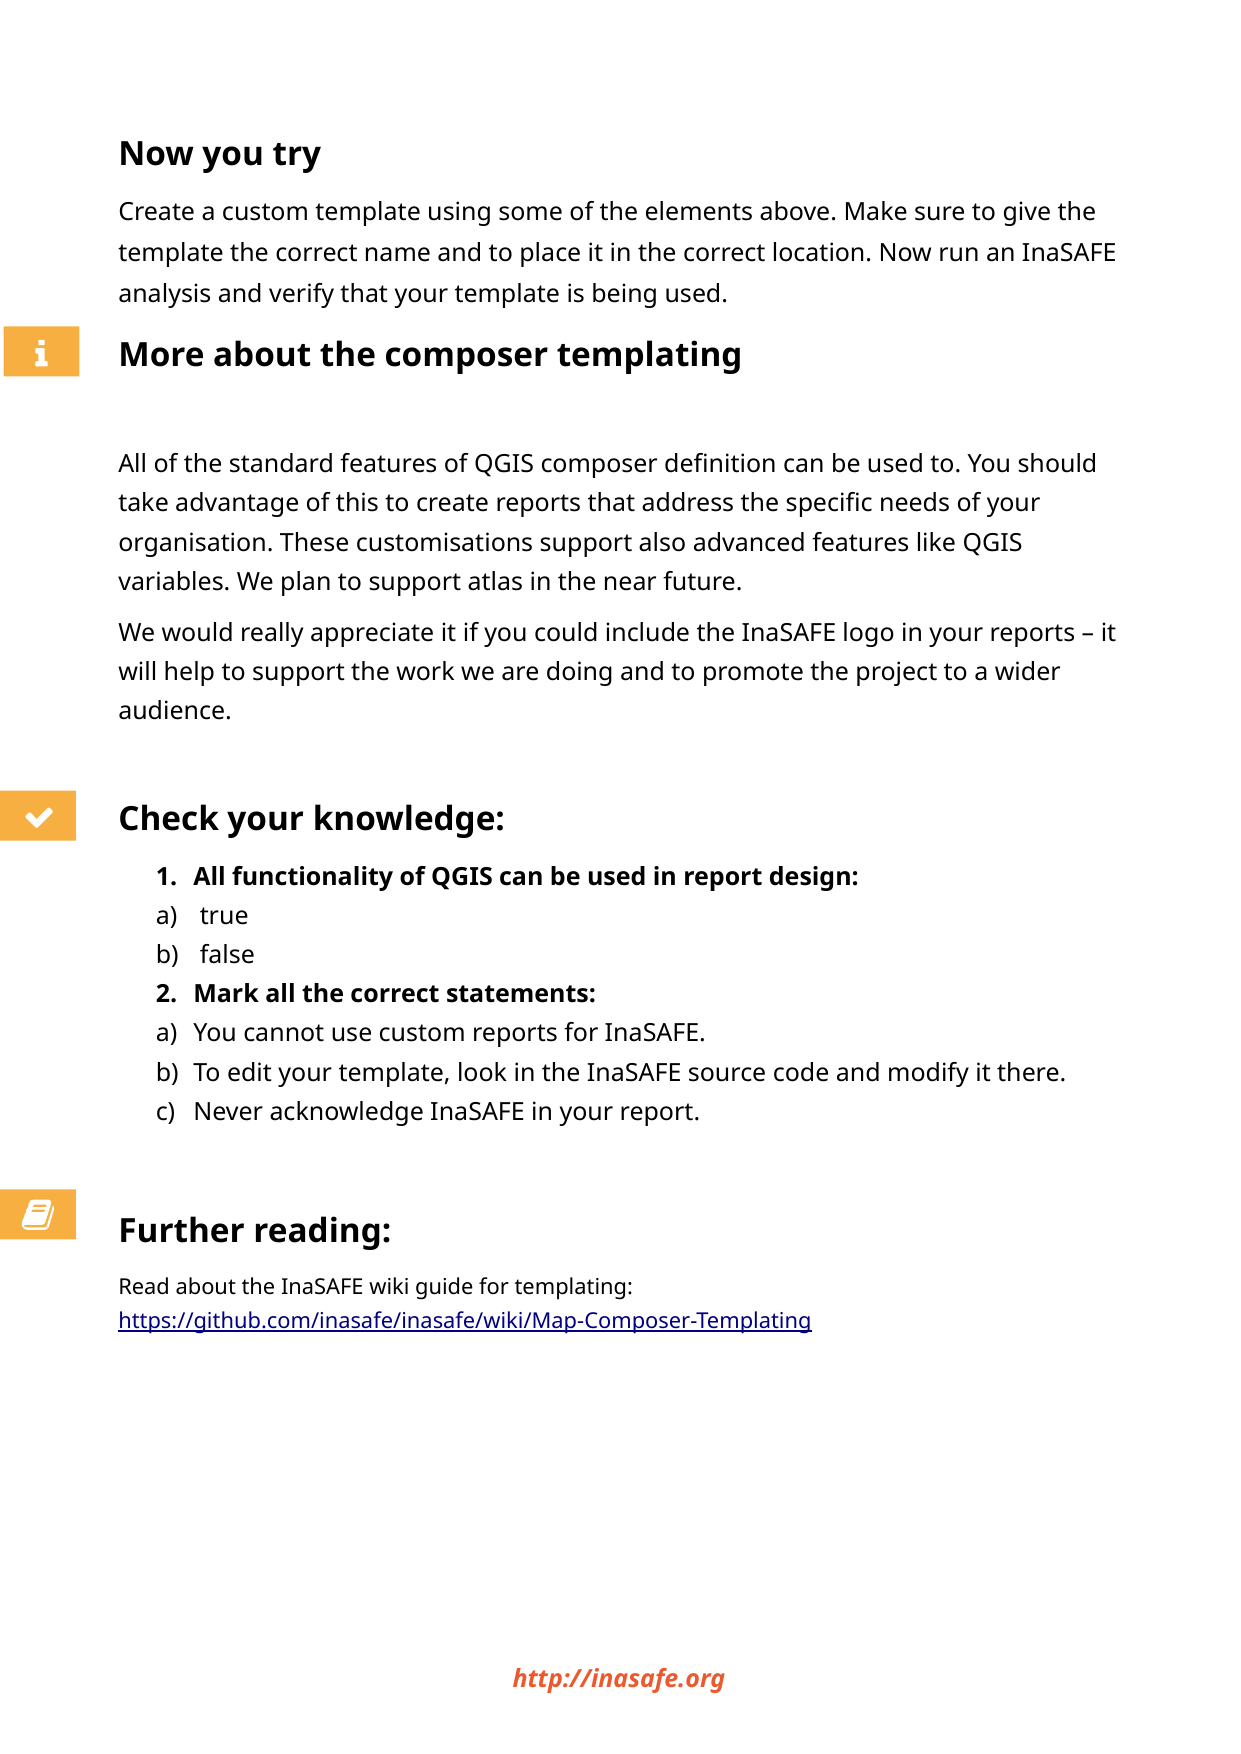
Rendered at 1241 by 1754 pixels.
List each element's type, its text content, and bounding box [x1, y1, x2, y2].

list false [156, 937, 1122, 971]
subtitle Further reading: [118, 1207, 1122, 1252]
list To edit your template, look in the InaSAFE source code and modify it there. [156, 1054, 1122, 1088]
list All functionality of QGIS can be used in report design: [156, 858, 1122, 892]
text https://github.com/inasafe/inasafe/wiki/Map-Composer-Templating [118, 1305, 1122, 1335]
list Never acknowledge InaSAFE in your report. [156, 1093, 1122, 1127]
text Create a custom template using some of the elements above. Make sure to give the template the correct name and to place it in the correct location. Now run an InaSAFE analysis and verify that your template is being used. [118, 194, 1122, 309]
subtitle More about the composer templating [118, 331, 1122, 376]
list Mark all the correct statements: [156, 976, 1122, 1010]
list You cannot use custom reports for InaSAFE. [156, 1015, 1122, 1049]
text We would really appreciate it if you could include the InaSAFE logo in your reports – it will help to support the work we are doing and to promote the project to a wider audience. [118, 614, 1122, 727]
text All of the standard features of QGIS composer definition can be used to. You should take advantage of this to create reports that address the specific needs of your organisation. These customisations support also advanced features like QGIS variables. We plan to support atlas in the near future. [118, 446, 1122, 597]
list true [156, 898, 1122, 932]
subtitle Check your knowledge: [118, 794, 1122, 840]
text Read about the InaSAFE wiki guide for templating: [118, 1271, 1122, 1301]
subtitle Now you try [118, 130, 1122, 175]
